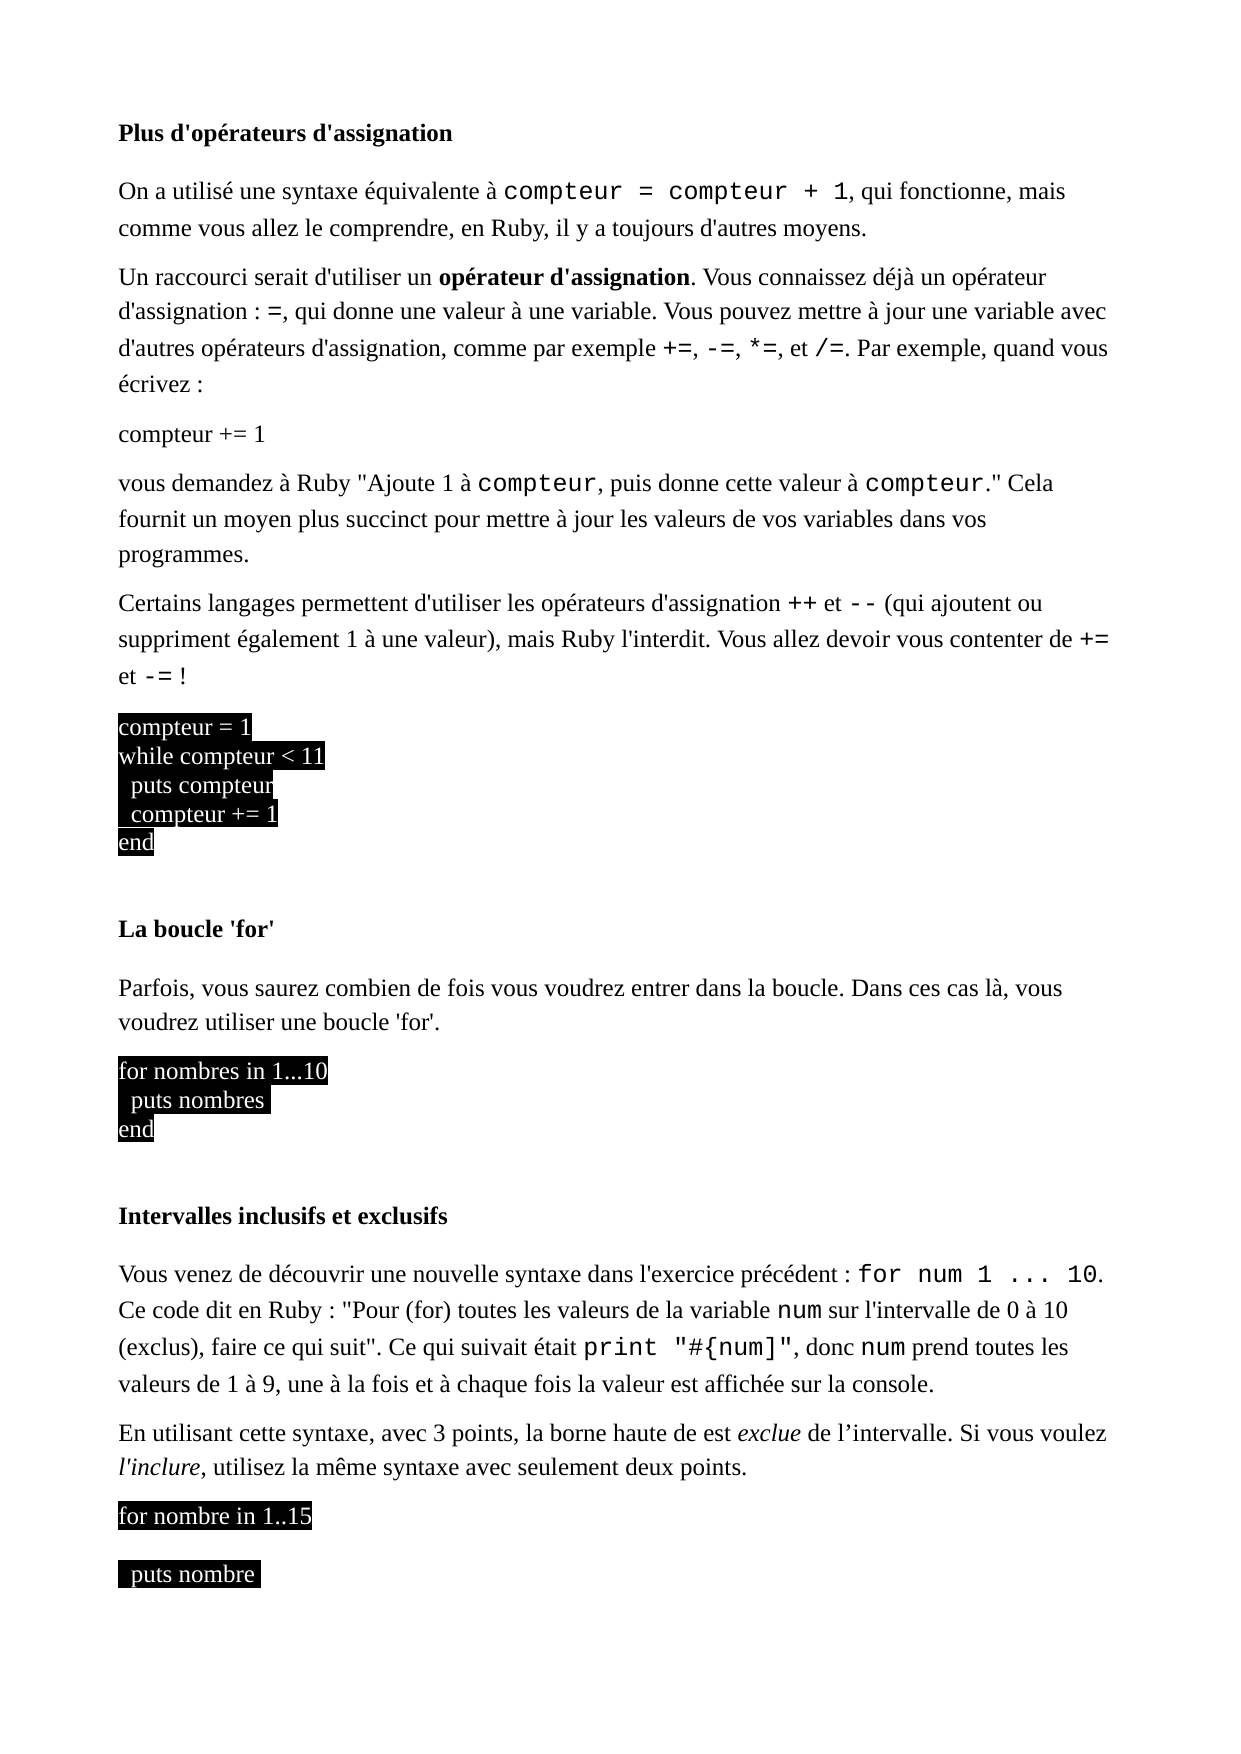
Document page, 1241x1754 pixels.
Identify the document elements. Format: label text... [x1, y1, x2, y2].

text while compteur < 11 [118, 741, 1122, 770]
text compteur += 1 [118, 419, 1122, 447]
text end [118, 1114, 1122, 1142]
text Un raccourci serait d'utiliser un opérateur d'assignation. Vous connaissez déjà un opérateur d'assignation : =, qui donne une valeur à une variable. Vous pouvez mettre à jour une variable avec d'autres opérateurs d'assignation, comme par exemple +=, -=, *=, et /=. Par exemple, quand vous écrivez : [118, 262, 1122, 398]
text Certains langages permettent d'utiliser les opérateurs d'assignation ++ et -- (qui ajoutent ou suppriment également 1 à une valeur), mais Ruby l'interdit. Vous allez devoir vous contenter de += et -= ! [118, 588, 1122, 692]
text Parfois, vous saurez combien de fois vous voudrez entrer dans la boucle. Dans ces cas là, vous voudrez utiliser une boucle 'for'. [118, 973, 1122, 1036]
text for nombres in 1...10 [118, 1056, 1122, 1085]
text Intervalles inclusifs et exclusifs [118, 1201, 1122, 1229]
text puts compteur [118, 770, 1122, 799]
text puts nombre [118, 1559, 1122, 1588]
text On a utilisé une syntaxe équivalente à compteur = compteur + 1, qui fonctionne, mais comme vous allez le comprendre, en Ruby, il y a toujours d'autres moyens. [118, 176, 1122, 242]
text compteur += 1 [118, 799, 1122, 827]
text Plus d'opérateurs d'assignation [118, 118, 1122, 147]
text for nombre in 1..15 [118, 1501, 1122, 1530]
text puts nombres [118, 1085, 1122, 1114]
text end [118, 827, 1122, 856]
text vous demandez à Ruby "Ajoute 1 à compteur, puis donne cette valeur à compteur." Cela fournit un moyen plus succinct pour mettre à jour les valeurs de vos variables dans vos programmes. [118, 468, 1122, 567]
text compteur = 1 [118, 712, 1122, 741]
text La boucle 'for' [118, 914, 1122, 943]
text Vous venez de découvrir une nouvelle syntaxe dans l'exercice précédent : for num 1 ... 10. Ce code dit en Ruby : "Pour (for) toutes les valeurs de la variable num sur l'intervalle de 0 à 10 (exclus), faire ce qui suit". Ce qui suivait était print "#{num]", donc num prend toutes les valeurs de 1 à 9, une à la fois et à chaque fois la valeur est affichée sur la console. [118, 1259, 1122, 1397]
text En utilisant cette syntaxe, avec 3 points, la borne haute de est exclue de l’intervalle. Si vous voulez l'inclure, utilisez la même syntaxe avec seulement deux points. [118, 1418, 1122, 1481]
